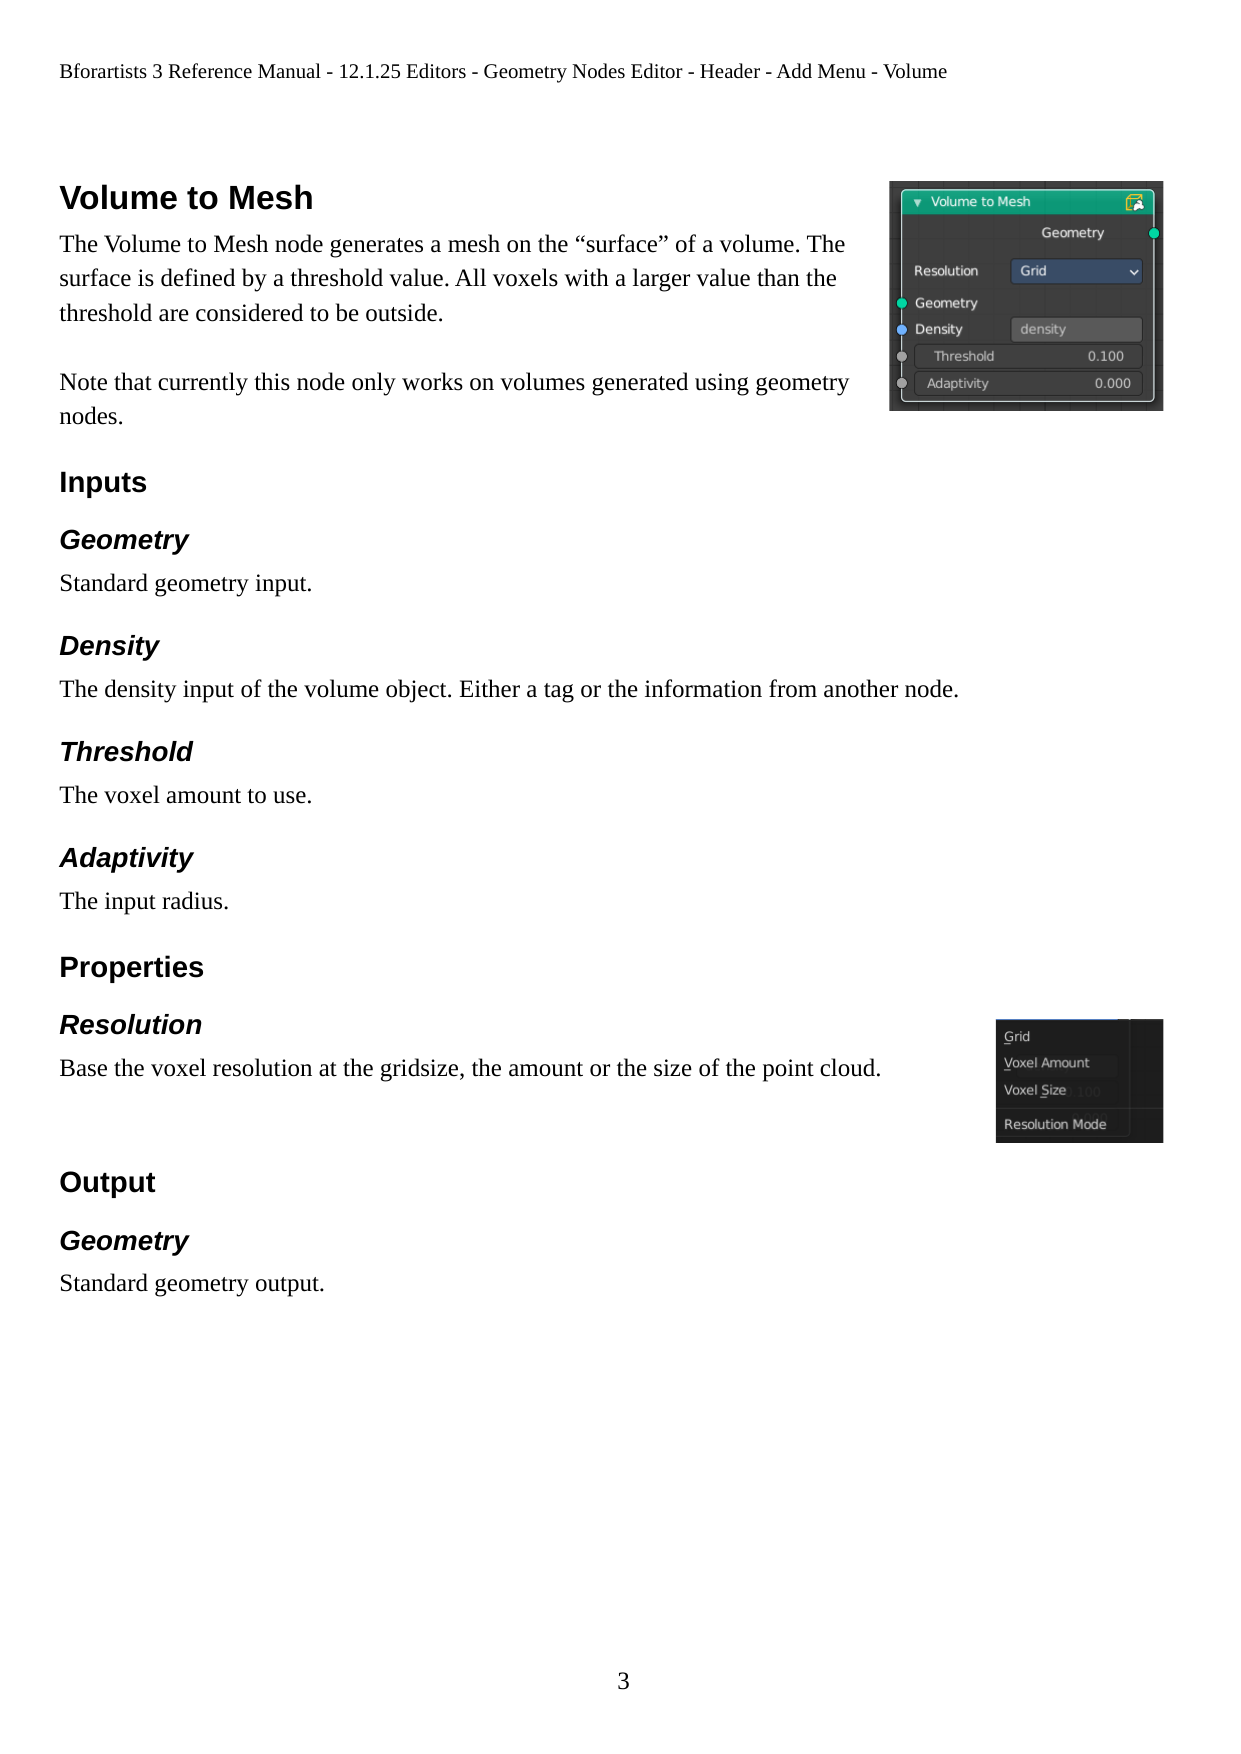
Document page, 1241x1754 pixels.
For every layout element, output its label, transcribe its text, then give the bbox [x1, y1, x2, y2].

text The density input of the volume object. Either a tag or the information from another node. [59, 674, 1181, 703]
text The Volume to Mesh node generates a mesh on the “surface” of a volume. The surface is defined by a threshold value. All voxels with a larger value than the threshold are considered to be outside. Note that currently this node only works on volumes generated using geometry nodes. [59, 229, 1181, 430]
subtitle Geometry [59, 524, 1181, 556]
subtitle Adaptivity [59, 842, 1181, 873]
picture [995, 1019, 1164, 1143]
picture [889, 181, 1164, 411]
subtitle Inputs [59, 465, 1181, 499]
text Base the voxel resolution at the gridsize, the amount or the size of the point cloud. [59, 1053, 995, 1081]
text Standard geometry output. [59, 1268, 1181, 1297]
subtitle Properties [59, 949, 1181, 983]
subtitle Density [59, 630, 1181, 662]
text Standard geometry input. [59, 568, 1181, 597]
subtitle Geometry [59, 1224, 1181, 1256]
subtitle Output [59, 1165, 1181, 1199]
subtitle Volume to Mesh [59, 178, 1181, 216]
text The voxel amount to use. [59, 780, 1181, 809]
subtitle Resolution [59, 1008, 1181, 1040]
subtitle Threshold [59, 736, 1181, 767]
text The input radius. [59, 886, 1181, 915]
